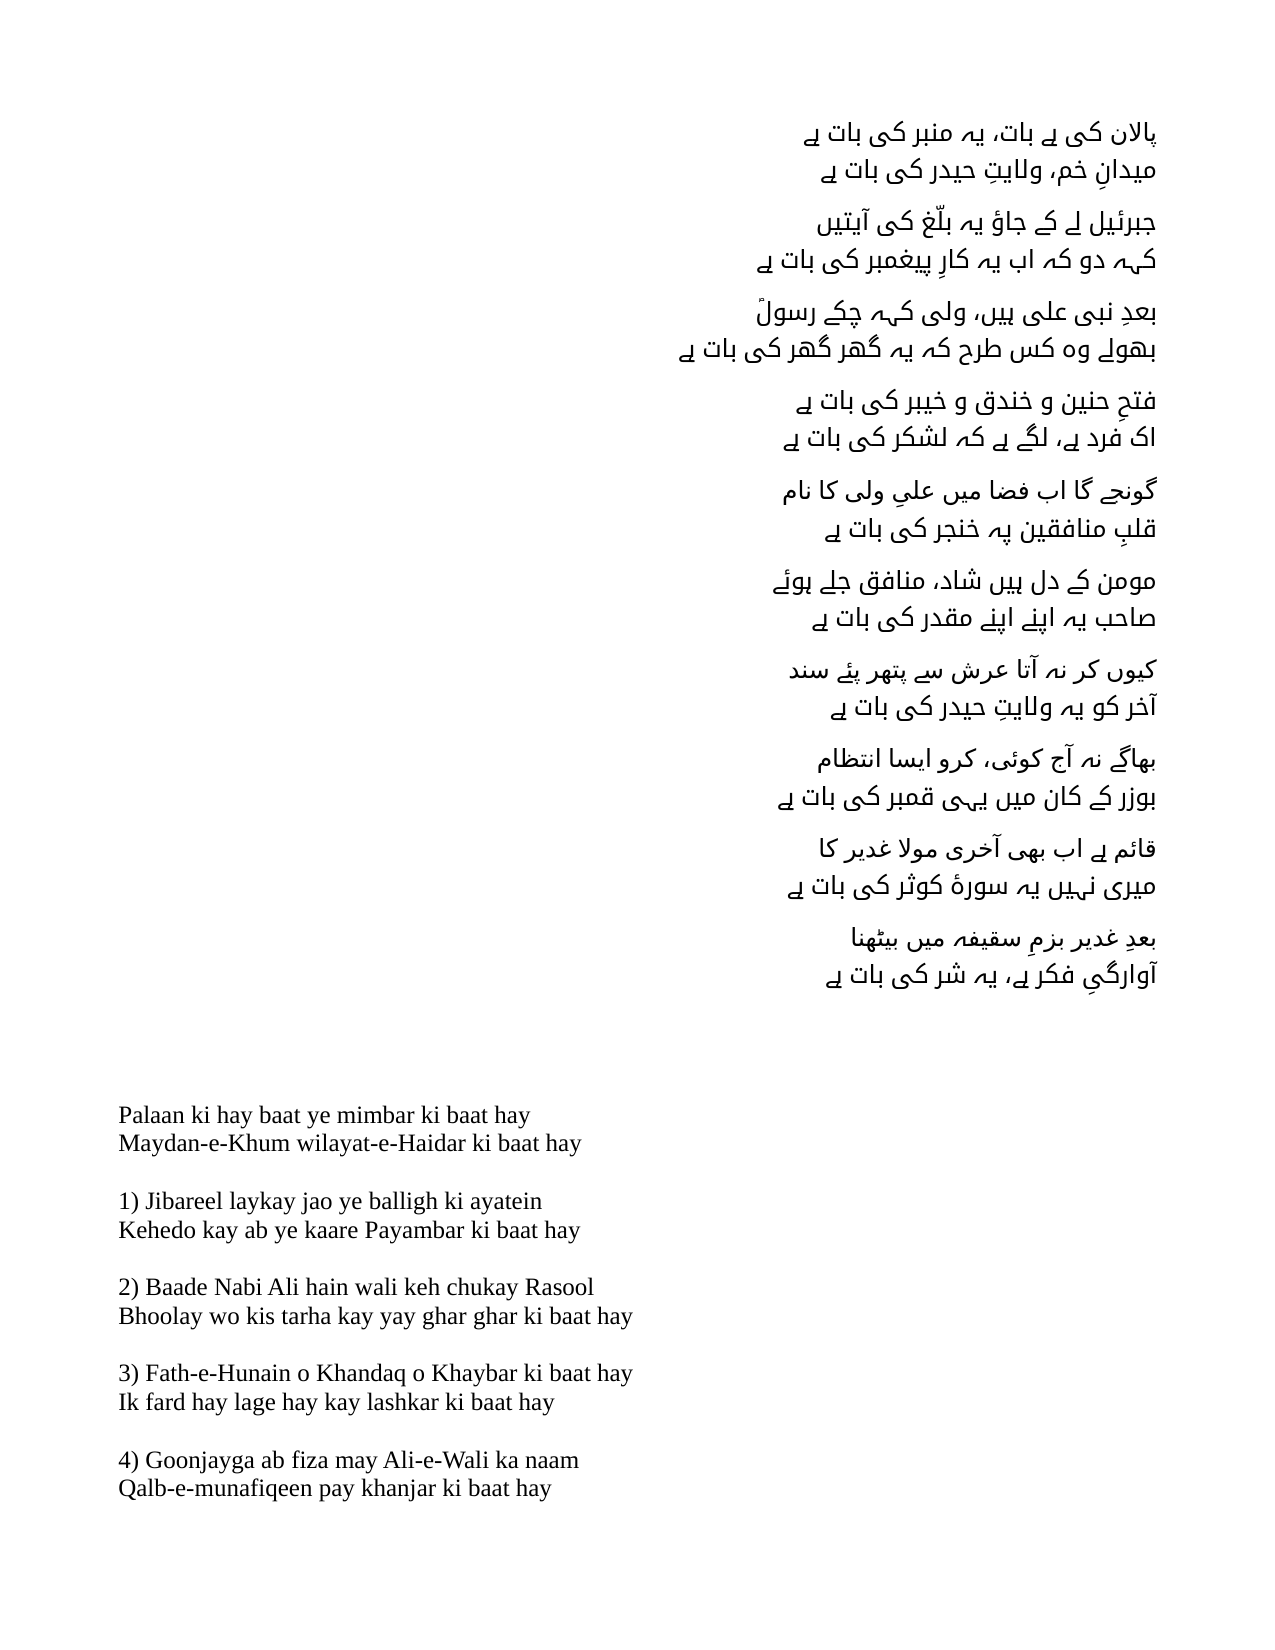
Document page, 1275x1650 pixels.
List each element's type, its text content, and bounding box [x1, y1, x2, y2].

text Ik fard hay lage hay kay lashkar ki baat hay [118, 1387, 1157, 1416]
text فتحِ حنین و خندق و خیبر کی بات ہے اک فرد ہے، لگے ہے کہ لشکر کی بات ہے [118, 387, 1157, 457]
text Maydan-e-Khum wilayat-e-Haidar ki baat hay [118, 1128, 1157, 1157]
text 1) Jibareel laykay jao ye balligh ki ayatein [118, 1186, 1157, 1215]
text کیوں کر نہ آتا عرش سے پتھر پئے سند آخر کو یہ ولایتِ حیدر کی بات ہے [118, 656, 1157, 726]
text مومن کے دل ہیں شاد، منافق جلے ہوئے صاحب یہ اپنے اپنے مقدر کی بات ہے [118, 567, 1157, 637]
text Kehedo kay ab ye kaare Payambar ki baat hay [118, 1215, 1157, 1243]
text 3) Fath-e-Hunain o Khandaq o Khaybar ki baat hay [118, 1358, 1157, 1387]
text بعدِ نبی علی ہیں، ولی کہہ چکے رسولؐ بھولے وہ کس طرح کہ یہ گھر گھر کی بات ہے [118, 298, 1157, 368]
text Palaan ki hay baat ye mimbar ki baat hay [118, 1100, 1157, 1128]
text گونجے گا اب فضا میں علیِ ولی کا نام قلبِ منافقین پہ خنجر کی بات ہے [118, 476, 1157, 547]
text پالان کی ہے بات، یہ منبر کی بات ہے میدانِ خم، ولایتِ حیدر کی بات ہے [118, 118, 1157, 189]
text 2) Baade Nabi Ali hain wali keh chukay Rasool [118, 1272, 1157, 1301]
text Bhoolay wo kis tarha kay yay ghar ghar ki baat hay [118, 1301, 1157, 1330]
text Qalb-e-munafiqeen pay khanjar ki baat hay [118, 1473, 1157, 1502]
text جبرئیل لے کے جاؤ یہ بلّغ کی آیتیں کہہ دو کہ اب یہ کارِ پیغمبر کی بات ہے [118, 208, 1157, 278]
text بھاگے نہ آج کوئی، کرو ایسا انتظام بوزر کے کان میں یہی قمبر کی بات ہے [118, 745, 1157, 815]
text بعدِ غدیر بزمِ سقیفہ میں بیٹھنا آوارگیِ فکر ہے، یہ شر کی بات ہے [118, 924, 1157, 994]
text قائم ہے اب بھی آخری مولا غدیر کا میری نہیں یہ سورۂ کوثر کی بات ہے [118, 835, 1157, 905]
text 4) Goonjayga ab fiza may Ali-e-Wali ka naam [118, 1445, 1157, 1473]
